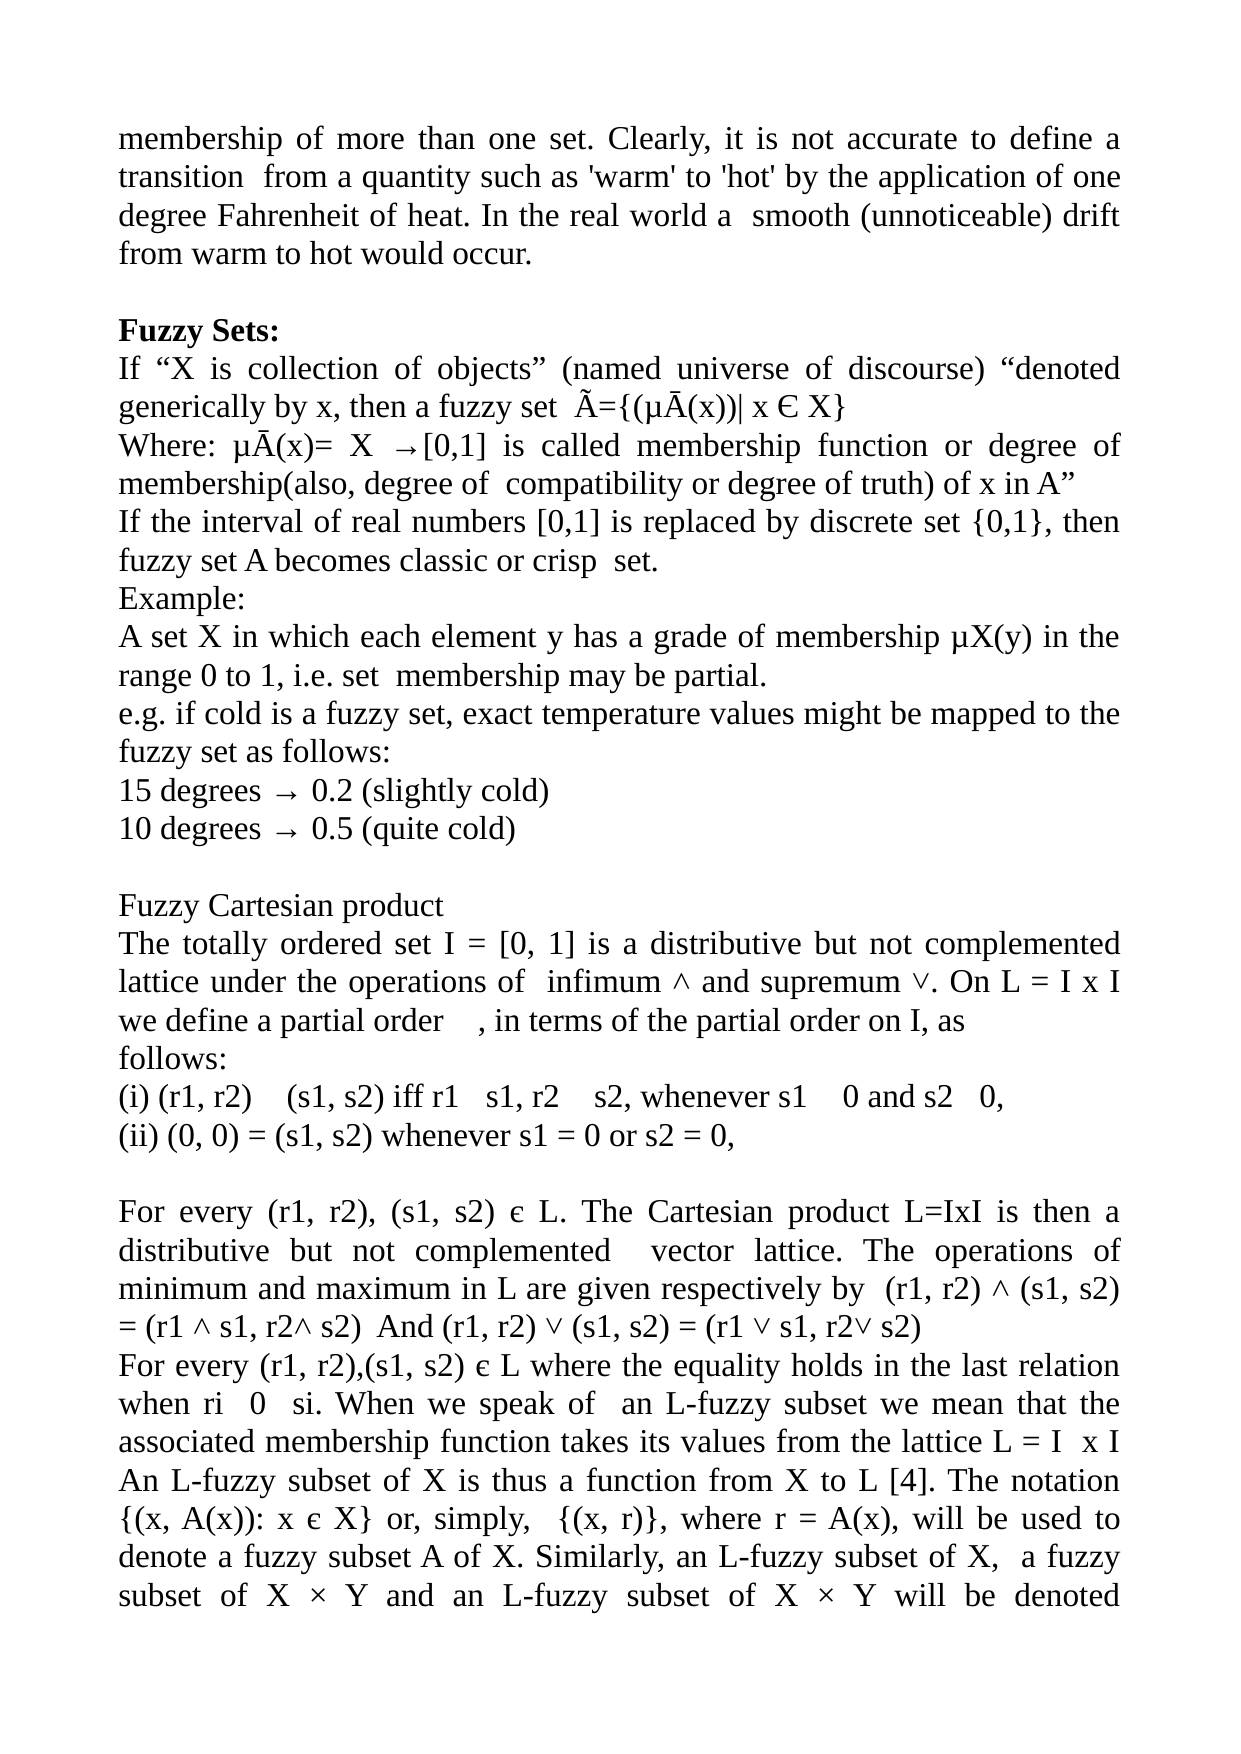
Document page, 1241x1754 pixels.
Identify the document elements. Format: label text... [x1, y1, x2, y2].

text follows: [118, 1038, 1122, 1076]
text (i) (r1, r2) (s1, s2) iff r1s1, r2 s2, whenever s1 0 and s20, [118, 1076, 1122, 1115]
text 10 degrees → 0.5 (quite cold) [118, 808, 1122, 846]
text Example: [118, 578, 1122, 616]
text Fuzzy Cartesian product [118, 885, 1122, 923]
text For every (r1, r2),(s1, s2) є L where the equality holds in the last relation when ri0si. When we speak of an L-fuzzy subset we mean that the associated membership function takes its values from the lattice L = I x I An L-fuzzy subset of X is thus a function from X to L [4]. The notation {(x, A(x)): x є X} or, simply, {(x, r)}, where r = A(x), will be used to denote a fuzzy subset A of X. Similarly, an L-fuzzy subset of X, a fuzzy subset of X × Y and an L-fuzzy subset of X × Y will be denoted [118, 1345, 1122, 1613]
text For every (r1, r2), (s1, s2) є L. The Cartesian product L=IxI is then a distributive but not complemented vector lattice. The operations of minimum and maximum in L are given respectively by (r1, r2) ˄ (s1, s2) = (r1 ˄ s1, r2˄ s2) And (r1, r2) ˅ (s1, s2) = (r1 ˅ s1, r2˅ s2) [118, 1191, 1122, 1345]
text If “X is collection of objects” (named universe of discourse) “denoted generically by x, then a fuzzy set Ã={(µĀ(x))| x Є X} [118, 348, 1122, 425]
text 15 degrees → 0.2 (slightly cold) [118, 770, 1122, 808]
text Fuzzy Sets: [118, 310, 1122, 348]
text If the interval of real numbers [0,1] is replaced by discrete set {0,1}, then fuzzy set A becomes classic or crisp set. [118, 501, 1122, 578]
text membership of more than one set. Clearly, it is not accurate to define a transition from a quantity such as 'warm' to 'hot' by the application of one degree Fahrenheit of heat. In the real world a smooth (unnoticeable) drift from warm to hot would occur. [118, 118, 1122, 271]
text Where: µĀ(x)= X →[0,1] is called membership function or degree of membership(also, degree of compatibility or degree of truth) of x in A” [118, 425, 1122, 501]
text A set X in which each element y has a grade of membership µX(y) in the range 0 to 1, i.e. set membership may be partial. [118, 616, 1122, 693]
text The totally ordered set I = [0, 1] is a distributive but not complemented lattice under the operations of infimum ˄ and supremum ˅. On L = I x I we define a partial order , in terms of the partial order on I, as [118, 923, 1122, 1038]
text e.g. if cold is a fuzzy set, exact temperature values might be mapped to the fuzzy set as follows: [118, 693, 1122, 770]
text (ii) (0, 0) = (s1, s2) whenever s1 = 0 or s2 = 0, [118, 1115, 1122, 1153]
